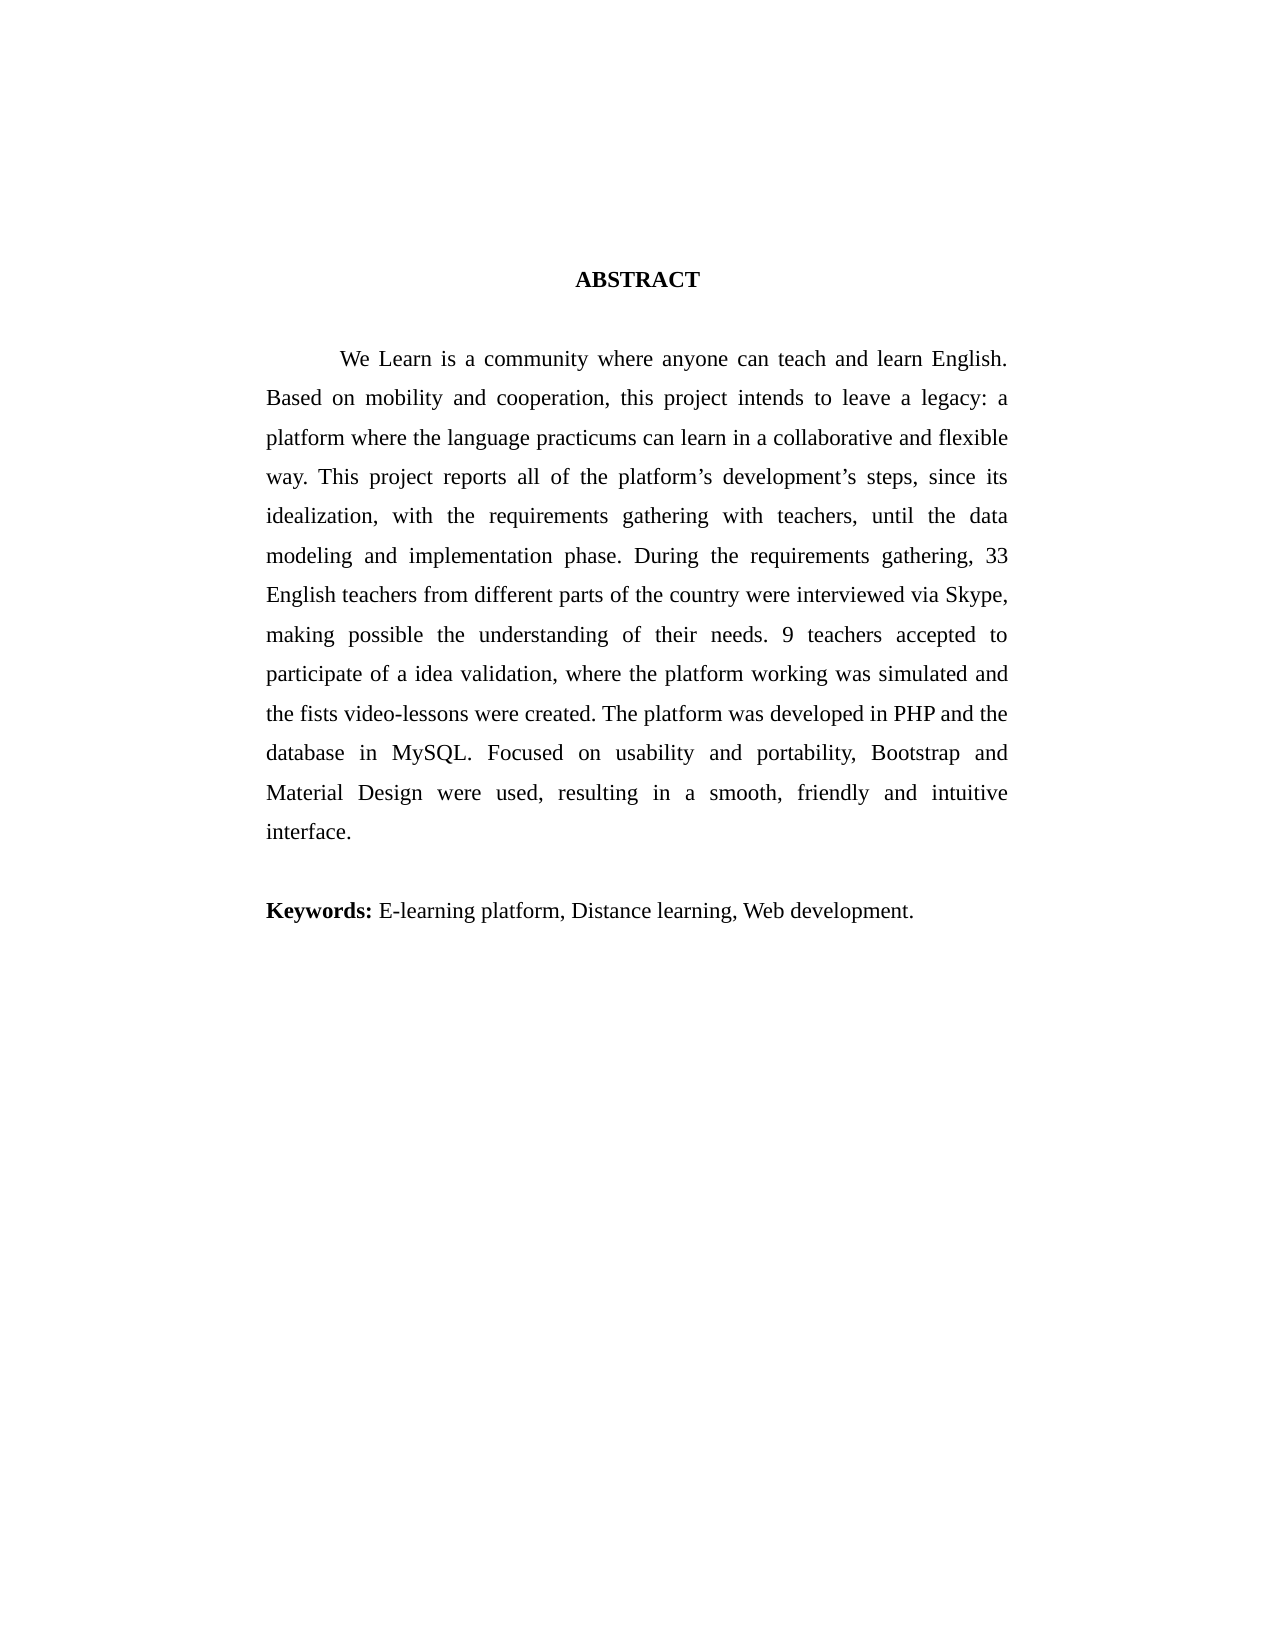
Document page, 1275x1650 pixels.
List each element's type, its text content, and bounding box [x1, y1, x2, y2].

text ABSTRACT [266, 266, 1009, 292]
text Keywords: E-learning platform, Distance learning, Web development. [266, 897, 1009, 924]
text We Learn is a community where anyone can teach and learn English. Based on mobility and cooperation, this project intends to leave a legacy: a platform where the language practicums can learn in a collaborative and flexible way. This project reports all of the platform’s development’s steps, since its idealization, with the requirements gathering with teachers, until the data modeling and implementation phase. During the requirements gathering, 33 English teachers from different parts of the country were interviewed via Skype, making possible the understanding of their needs. 9 teachers accepted to participate of a idea validation, where the platform working was simulated and the fists video-lessons were created. The platform was developed in PHP and the database in MySQL. Focused on usability and portability, Bootstrap and Material Design were used, resulting in a smooth, friendly and intuitive interface. [266, 345, 1009, 845]
